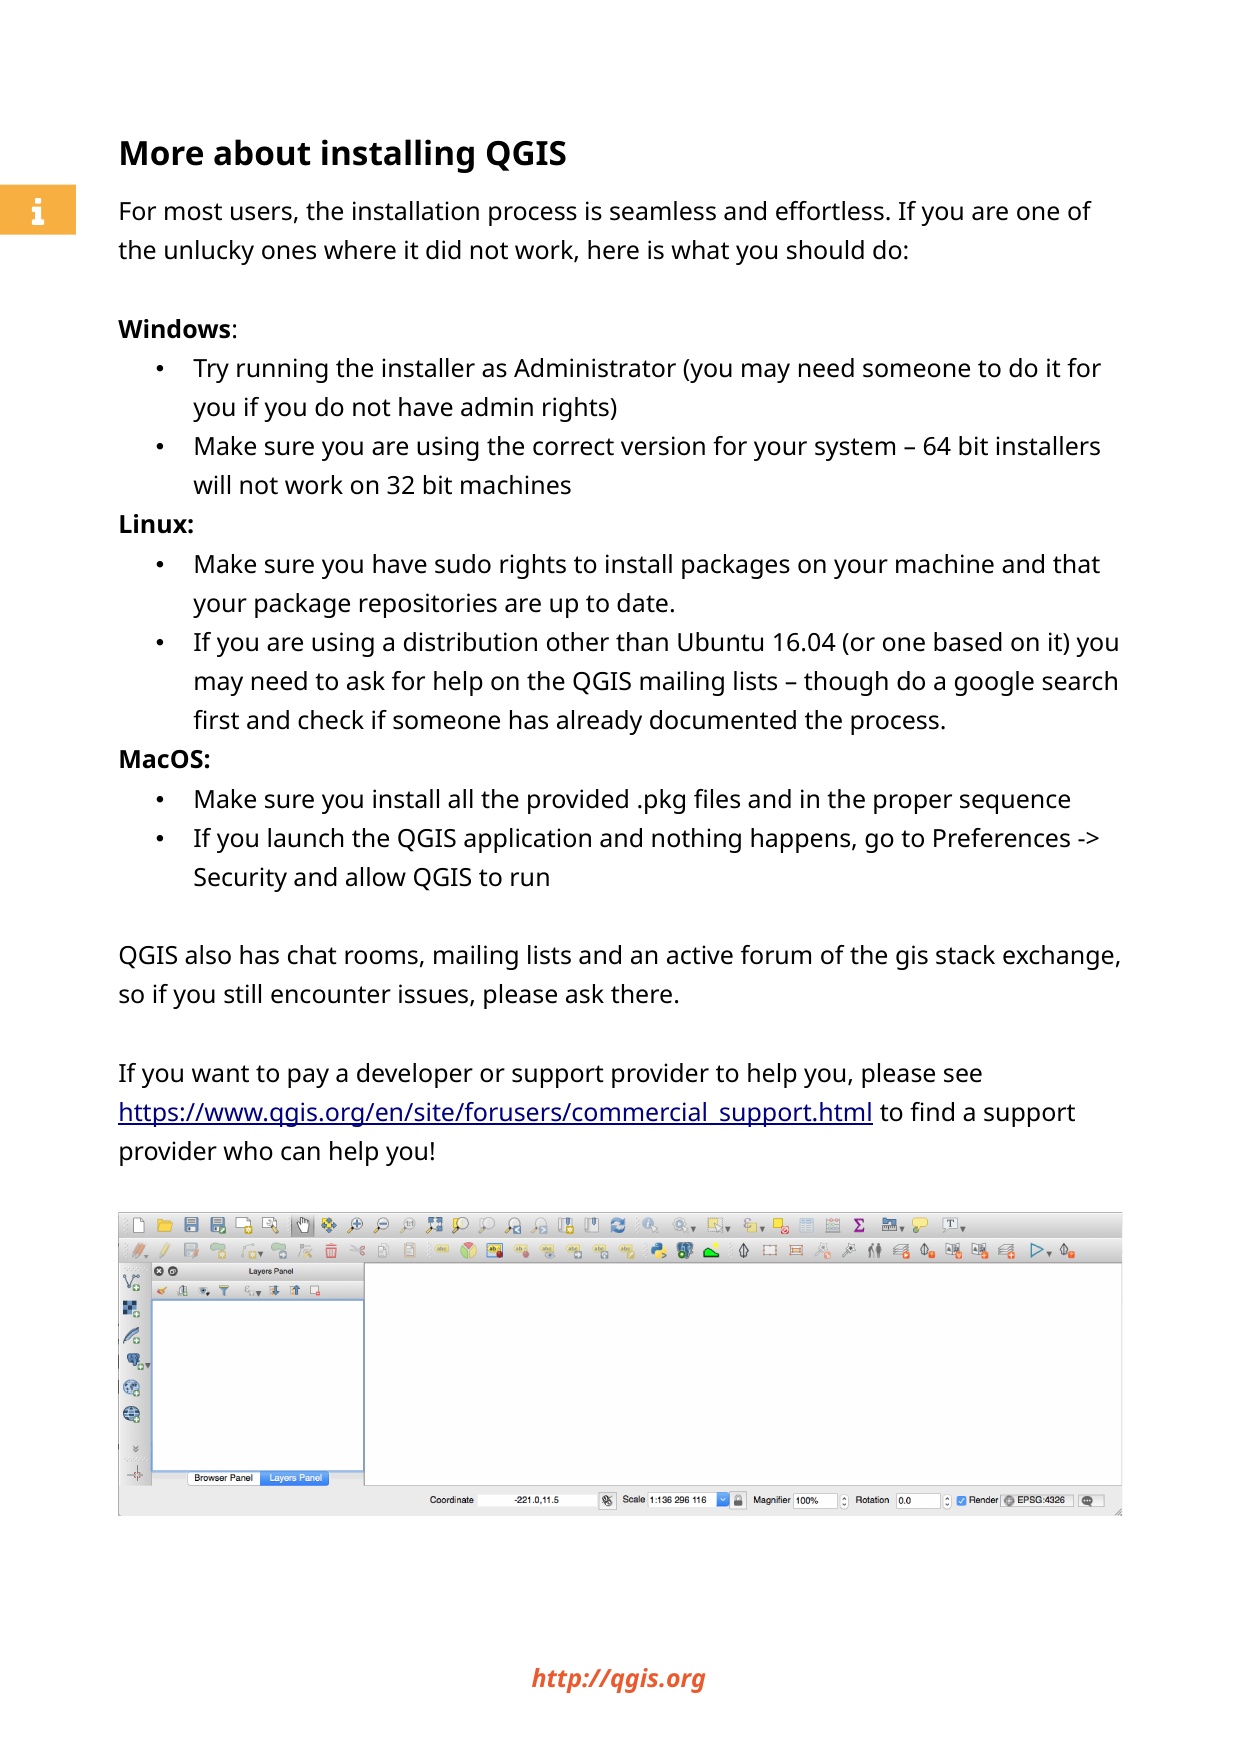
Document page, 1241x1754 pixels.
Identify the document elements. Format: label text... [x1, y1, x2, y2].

list Make sure you install all the provided .pkg files and in the proper sequence [156, 781, 1122, 815]
list Make sure you are using the correct version for your system – 64 bit installers will not work on 32 bit machines [156, 429, 1122, 502]
text QGIS also has chat rooms, mailing lists and an active forum of the gis stack exchange, so if you still encounter issues, please ask there. [118, 938, 1122, 1011]
text For most users, the installation process is seamless and effortless. If you are one of the unlucky ones where it did not work, here is what you should do: [118, 194, 1122, 267]
text Windows: [118, 311, 1122, 345]
text MacOS: [118, 742, 1122, 776]
list Make sure you have sudo rights to install packages on your machine and that your package repositories are up to date. [156, 546, 1122, 619]
text If you want to pay a developer or support provider to help you, please see https://www.qgis.org/en/site/forusers/commercial_support.html to find a support provider who can help you! [118, 1056, 1122, 1168]
subtitle More about installing QGIS [118, 130, 1122, 175]
text Linux: [118, 507, 1122, 541]
list If you are using a distribution other than Ubuntu 16.04 (or one based on it) you may need to ask for help on the QGIS mailing lists – though do a google search first and check if someone has already documented the process. [156, 625, 1122, 737]
picture [118, 1212, 1123, 1516]
list Try running the installer as Administrator (you may need someone to do it for you if you do not have admin rights) [156, 351, 1122, 424]
list If you launch the QGIS application and nothing happens, go to Preferences -> Security and allow QGIS to run [156, 821, 1122, 894]
